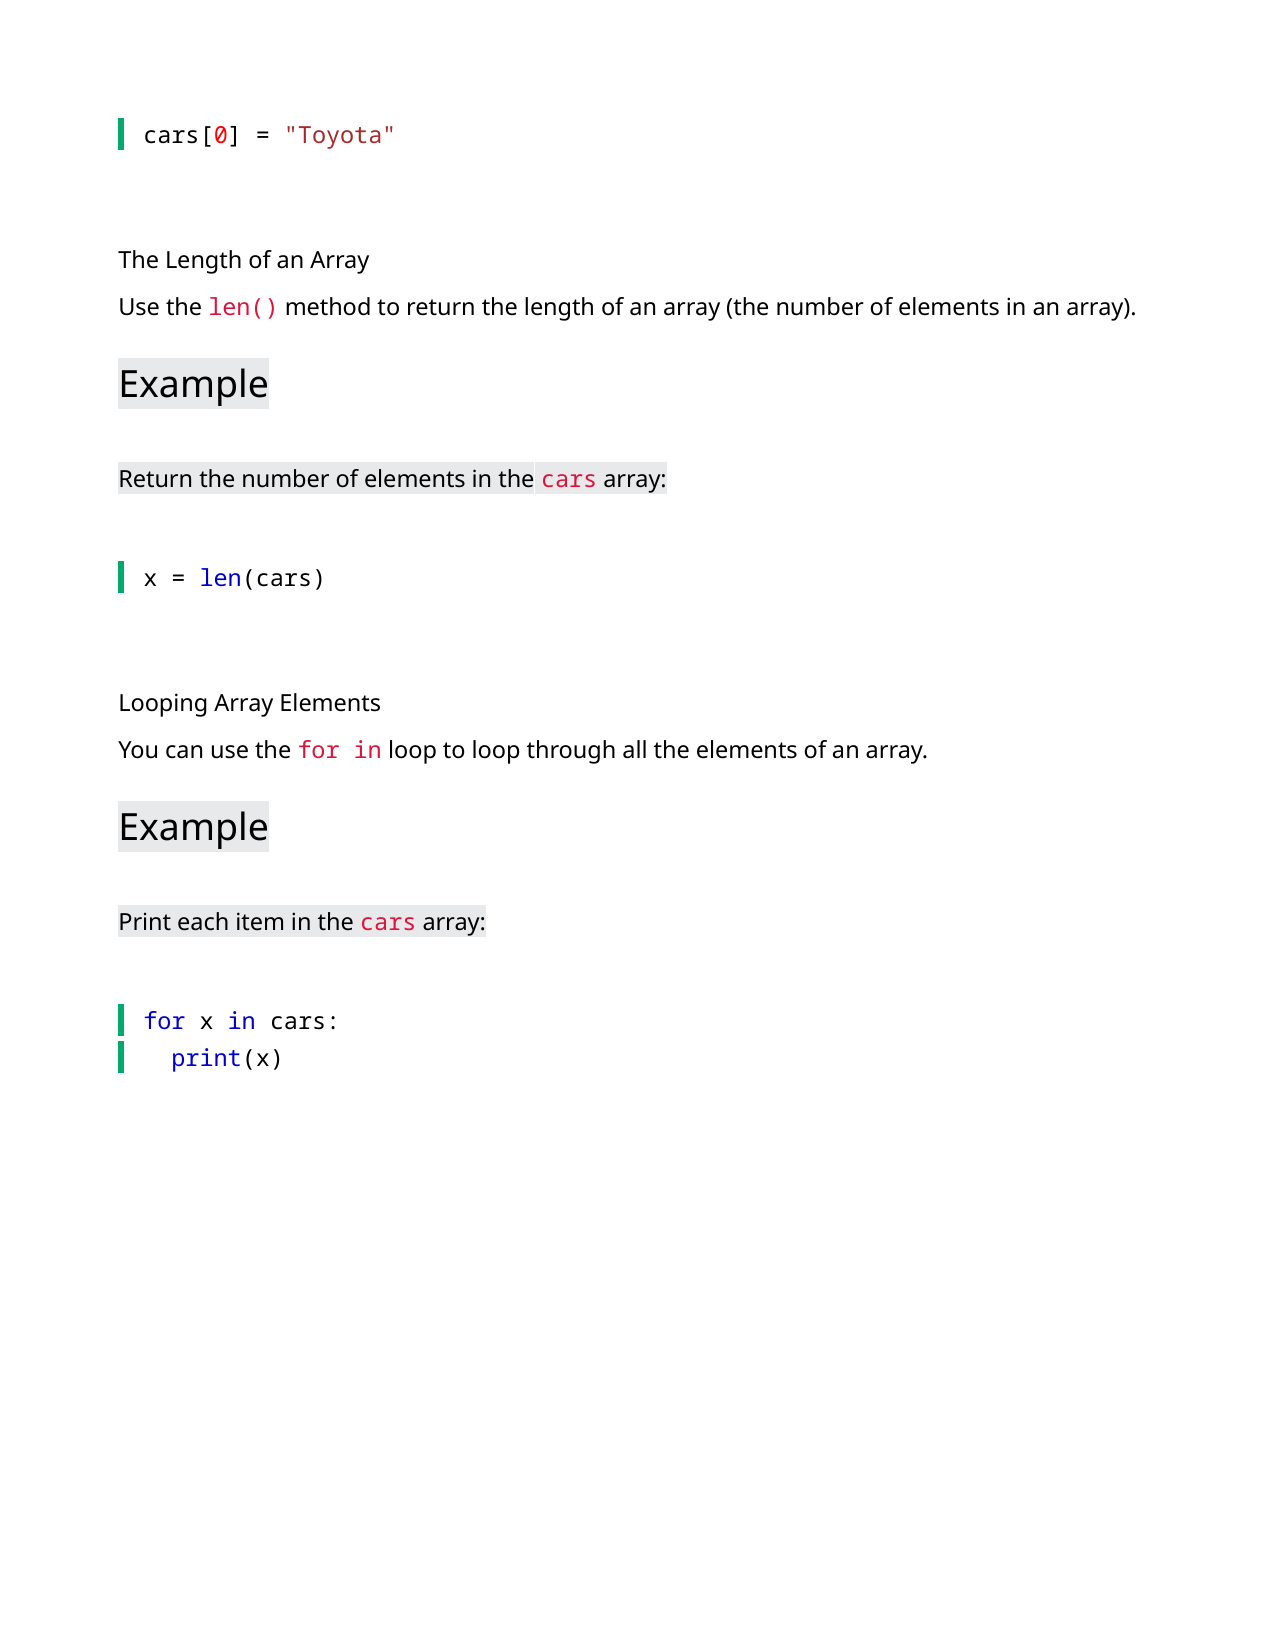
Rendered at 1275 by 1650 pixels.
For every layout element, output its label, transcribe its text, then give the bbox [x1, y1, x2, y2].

text Return the number of elements in the cars array: [118, 462, 1157, 494]
text Use the len() method to return the length of an array (the number of elements in an array). [118, 291, 1157, 323]
subtitle The Length of an Array [118, 243, 1157, 275]
text x = len(cars) [124, 561, 1157, 593]
text You can use the for in loop to loop through all the elements of an array. [118, 734, 1157, 766]
text for x in cars: print(x) [118, 1004, 1157, 1073]
text Print each item in the cars array: [118, 905, 1157, 937]
subtitle Example [118, 358, 1157, 409]
text cars[0] = "Toyota" [124, 118, 1157, 150]
subtitle Looping Array Elements [118, 686, 1157, 718]
subtitle Example [118, 801, 1157, 852]
